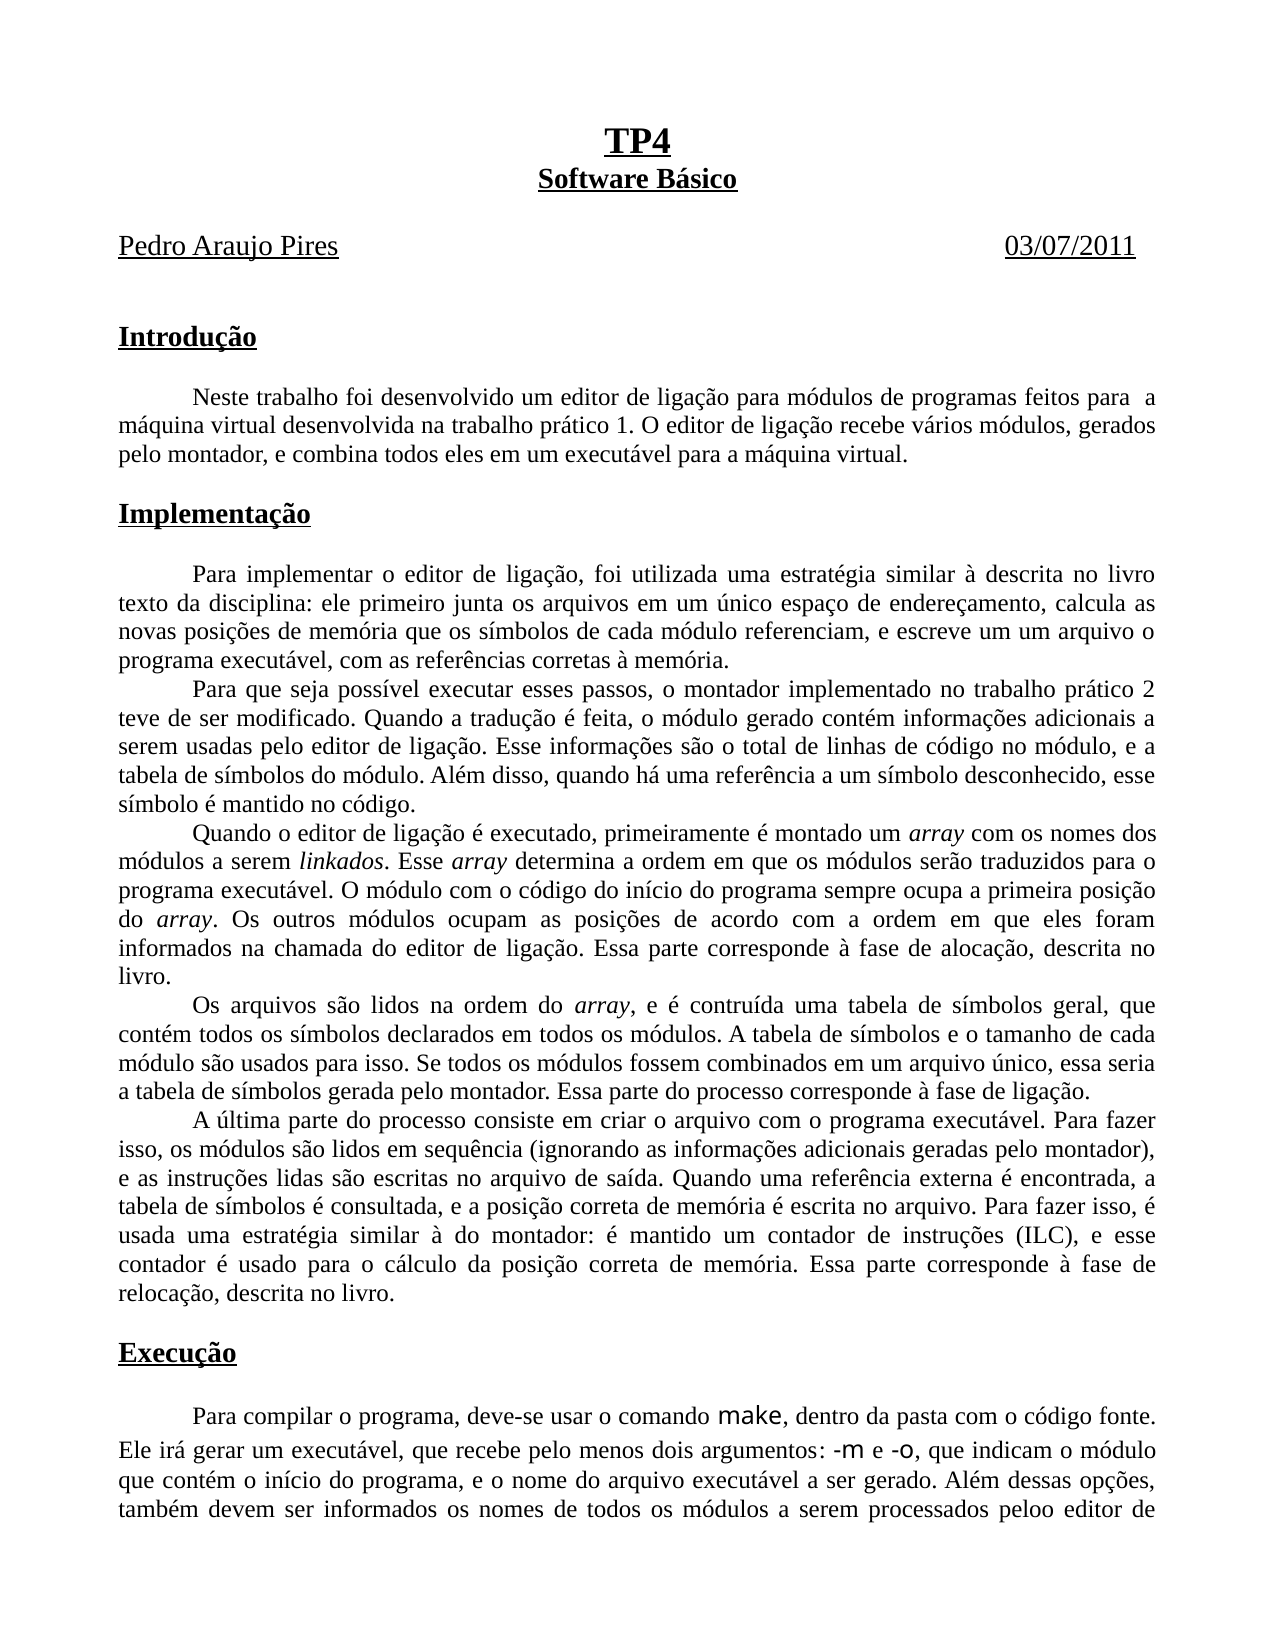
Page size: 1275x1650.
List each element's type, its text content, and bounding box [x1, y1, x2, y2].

text Os arquivos são lidos na ordem do array, e é contruída uma tabela de símbolos geral, que contém todos os símbolos declarados em todos os módulos. A tabela de símbolos e o tamanho de cada módulo são usados para isso. Se todos os módulos fossem combinados em um arquivo único, essa seria a tabela de símbolos gerada pelo montador. Essa parte do processo corresponde à fase de ligação. [118, 990, 1157, 1105]
text Implementação [118, 497, 1157, 530]
text Para que seja possível executar esses passos, o montador implementado no trabalho prático 2 teve de ser modificado. Quando a tradução é feita, o módulo gerado contém informações adicionais a serem usadas pelo editor de ligação. Esse informações são o total de linhas de código no módulo, e a tabela de símbolos do módulo. Além disso, quando há uma referência a um símbolo desconhecido, esse símbolo é mantido no código. [118, 674, 1157, 818]
text Neste trabalho foi desenvolvido um editor de ligação para módulos de programas feitos para a máquina virtual desenvolvida na trabalho prático 1. O editor de ligação recebe vários módulos, gerados pelo montador, e combina todos eles em um executável para a máquina virtual. [118, 382, 1157, 468]
text Execução [118, 1335, 1157, 1369]
text Pedro Araujo Pires 03/07/2011 [118, 228, 1157, 262]
text Software Básico [118, 161, 1157, 195]
text Introdução [118, 319, 1157, 353]
text Para compilar o programa, deve-se usar o comando make, dentro da pasta com o código fonte. Ele irá gerar um executável, que recebe pelo menos dois argumentos: -m e -o, que indicam o módulo que contém o início do programa, e o nome do arquivo executável a ser gerado. Além dessas opções, também devem ser informados os nomes de todos os módulos a serem processados peloo editor de [118, 1397, 1157, 1523]
text A última parte do processo consiste em criar o arquivo com o programa executável. Para fazer isso, os módulos são lidos em sequência (ignorando as informações adicionais geradas pelo montador), e as instruções lidas são escritas no arquivo de saída. Quando uma referência externa é encontrada, a tabela de símbolos é consultada, e a posição correta de memória é escrita no arquivo. Para fazer isso, é usada uma estratégia similar à do montador: é mantido um contador de instruções (ILC), e esse contador é usado para o cálculo da posição correta de memória. Essa parte corresponde à fase de relocação, descrita no livro. [118, 1105, 1157, 1306]
text Para implementar o editor de ligação, foi utilizada uma estratégia similar à descrita no livro texto da disciplina: ele primeiro junta os arquivos em um único espaço de endereçamento, calcula as novas posições de memória que os símbolos de cada módulo referenciam, e escreve um um arquivo o programa executável, com as referências corretas à memória. [118, 559, 1157, 674]
text TP4 [118, 118, 1157, 161]
text Quando o editor de ligação é executado, primeiramente é montado um array com os nomes dos módulos a serem linkados. Esse array determina a ordem em que os módulos serão traduzidos para o programa executável. O módulo com o código do início do programa sempre ocupa a primeira posição do array. Os outros módulos ocupam as posições de acordo com a ordem em que eles foram informados na chamada do editor de ligação. Essa parte corresponde à fase de alocação, descrita no livro. [118, 818, 1157, 990]
